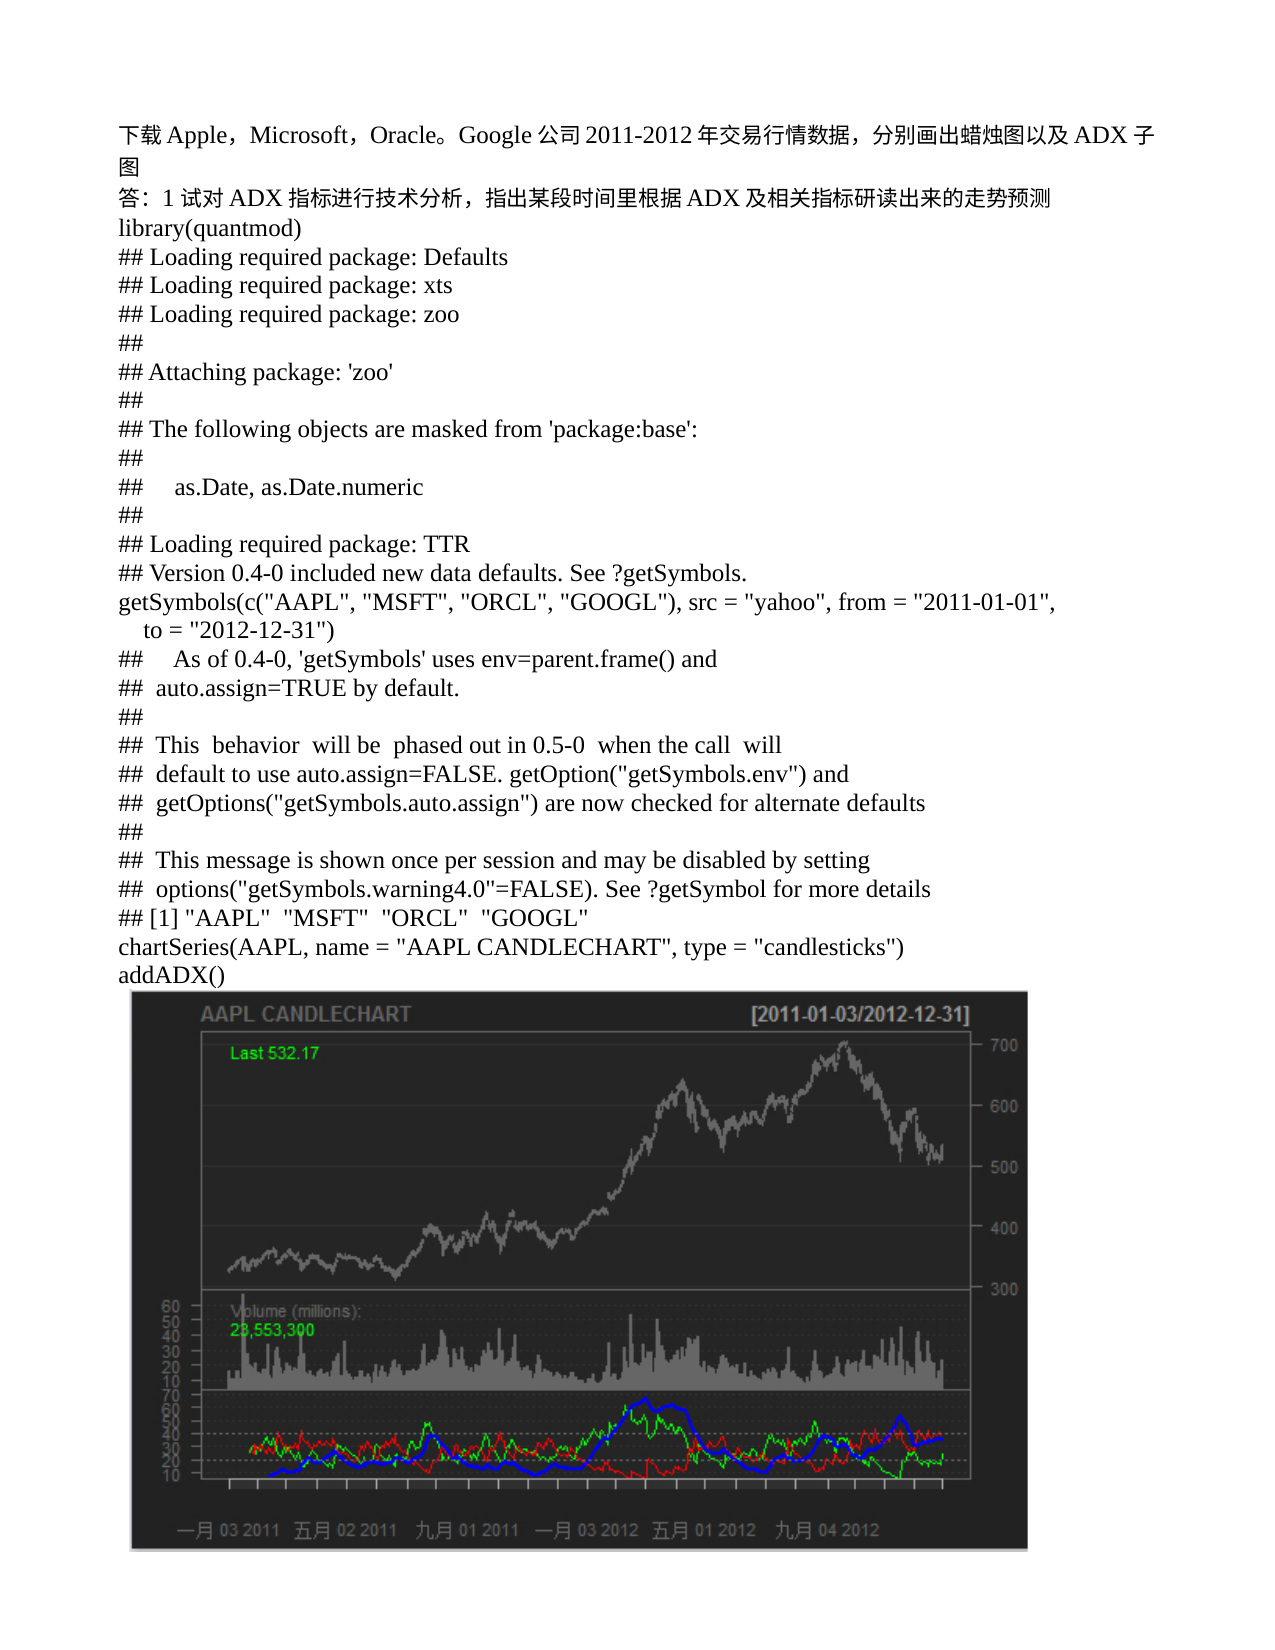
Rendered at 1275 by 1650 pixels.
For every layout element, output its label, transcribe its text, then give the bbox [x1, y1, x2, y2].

text ## This message is shown once per session and may be disabled by setting [118, 846, 1157, 874]
text ## [118, 328, 1157, 357]
text ## options("getSymbols.warning4.0"=FALSE). See ?getSymbol for more details [118, 874, 1157, 903]
text getSymbols(c("AAPL", "MSFT", "ORCL", "GOOGL"), src = "yahoo", from = "2011-01-01", [118, 587, 1157, 616]
text ## Loading required package: xts [118, 271, 1157, 299]
text ## Loading required package: Defaults [118, 242, 1157, 271]
text to = "2012-12-31") [118, 616, 1157, 644]
text library(quantmod) [118, 213, 1157, 242]
text ## as.Date, as.Date.numeric [118, 472, 1157, 501]
text ## Attaching package: 'zoo' [118, 357, 1157, 386]
text ## As of 0.4-0, 'getSymbols' uses env=parent.frame() and [118, 644, 1157, 673]
text 答：1 试对ADX指标进行技术分析，指出某段时间里根据ADX及相关指标研读出来的走势预测 [118, 181, 1157, 213]
text addADX() [118, 961, 1157, 989]
text ## The following objects are masked from 'package:base': [118, 414, 1157, 443]
text ## [118, 501, 1157, 529]
text ## getOptions("getSymbols.auto.assign") are now checked for alternate defaults [118, 788, 1157, 817]
text ## Loading required package: TTR [118, 529, 1157, 558]
text 下载Apple，Microsoft，Oracle。Google公司2011-2012年交易行情数据，分别画出蜡烛图以及ADX子图 [118, 118, 1157, 181]
text ## [118, 386, 1157, 414]
text ## [118, 443, 1157, 472]
text ## [1] "AAPL" "MSFT" "ORCL" "GOOGL" [118, 903, 1157, 932]
picture [129, 989, 1028, 1552]
text ## Loading required package: zoo [118, 299, 1157, 328]
text chartSeries(AAPL, name = "AAPL CANDLECHART", type = "candlesticks") [118, 932, 1157, 961]
text ## [118, 817, 1157, 846]
text ## [118, 702, 1157, 731]
text ## auto.assign=TRUE by default. [118, 673, 1157, 702]
text ## default to use auto.assign=FALSE. getOption("getSymbols.env") and [118, 759, 1157, 788]
text ## Version 0.4-0 included new data defaults. See ?getSymbols. [118, 558, 1157, 587]
text ## This behavior will be phased out in 0.5-0 when the call will [118, 731, 1157, 759]
